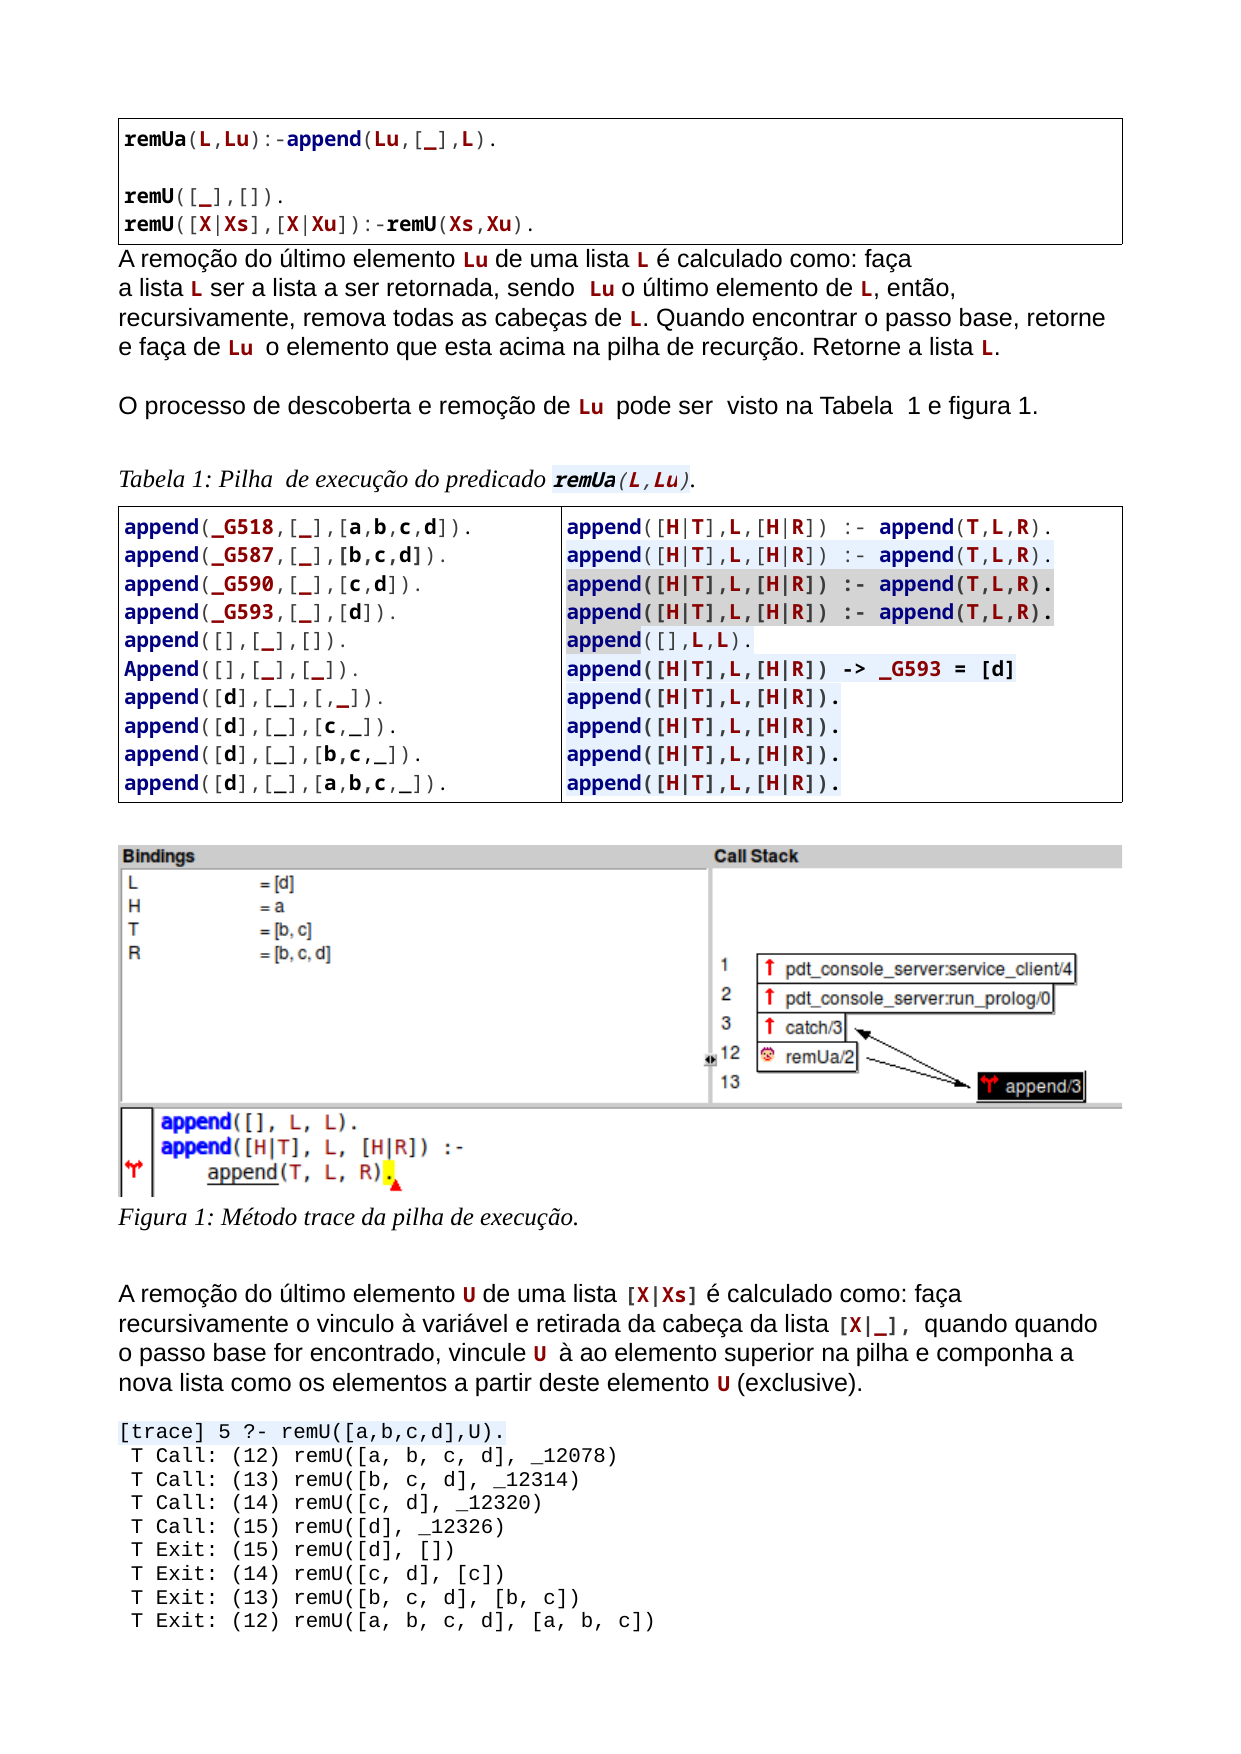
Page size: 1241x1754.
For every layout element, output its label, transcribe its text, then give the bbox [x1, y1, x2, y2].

text T Call: (13) remU([b, c, d], _12314) [118, 1468, 1122, 1492]
table_header append([H|T],L,[H|R]) :- append(T,L,R). append([H|T],L,[H|R]) :- append(T,L,R). append([H|T],L,[H|R]) :- append(T,L,R). append([H|T],L,[H|R]) :- append(T,L,R). append([],L,L). append([H|T],L,[H|R]) -> _G593 = [d] append([H|T],L,[H|R]). append([H|T],L,[H|R]). append([H|T],L,[H|R]). append([H|T],L,[H|R]). [562, 507, 1122, 802]
text T Exit: (12) remU([a, b, c, d], [a, b, c]) [118, 1610, 1122, 1634]
text O processo de descoberta e remoção de Lu pode ser visto na Tabela 1 e figura 1. [118, 391, 1122, 420]
text T Call: (15) remU([d], _12326) [118, 1516, 1122, 1539]
text T Call: (12) remU([a, b, c, d], _12078) [118, 1445, 1122, 1468]
text T Call: (14) remU([c, d], _12320) [118, 1492, 1122, 1516]
text Figura 1: Método trace da pilha de execução. [118, 1197, 1122, 1231]
text A remoção do último elemento Lu de uma lista L é calculado como: faça [118, 245, 1122, 273]
text T Exit: (15) remU([d], []) [118, 1539, 1122, 1563]
text [trace] 5 ?- remU([a,b,c,d],U). [118, 1421, 1122, 1445]
picture [118, 845, 1123, 1197]
text A remoção do último elemento U de uma lista [X|Xs] é calculado como: faça [118, 1279, 1122, 1308]
text recursivamente o vinculo à variável e retirada da cabeça da lista [X|_], quando quando o passo base for encontrado, vincule U à ao elemento superior na pilha e componha a nova lista como os elementos a partir deste elemento U (exclusive). [118, 1308, 1122, 1397]
text Tabela 1: Pilha de execução do predicado remUa(L,Lu). [118, 464, 1122, 493]
text T Exit: (13) remU([b, c, d], [b, c]) [118, 1587, 1122, 1610]
table_cell remUa(L,Lu):-append(Lu,[_],L). remU([_],[]). remU([X|Xs],[X|Xu]):-remU(Xs,Xu). [119, 119, 1122, 243]
text T Exit: (14) remU([c, d], [c]) [118, 1563, 1122, 1587]
table_header append(_G518,[_],[a,b,c,d]). append(_G587,[_],[b,c,d]). append(_G590,[_],[c,d]). append(_G593,[_],[d]). append([],[_],[]). Append([],[_],[_]). append([d],[_],[,_]). append([d],[_],[c,_]). append([d],[_],[b,c,_]). append([d],[_],[a,b,c,_]). [119, 507, 561, 802]
text a lista L ser a lista a ser retornada, sendo Lu o último elemento de L, então, recursivamente, remova todas as cabeças de L. Quando encontrar o passo base, retorne e faça de Lu o elemento que esta acima na pilha de recurção. Retorne a lista L. [118, 273, 1122, 362]
